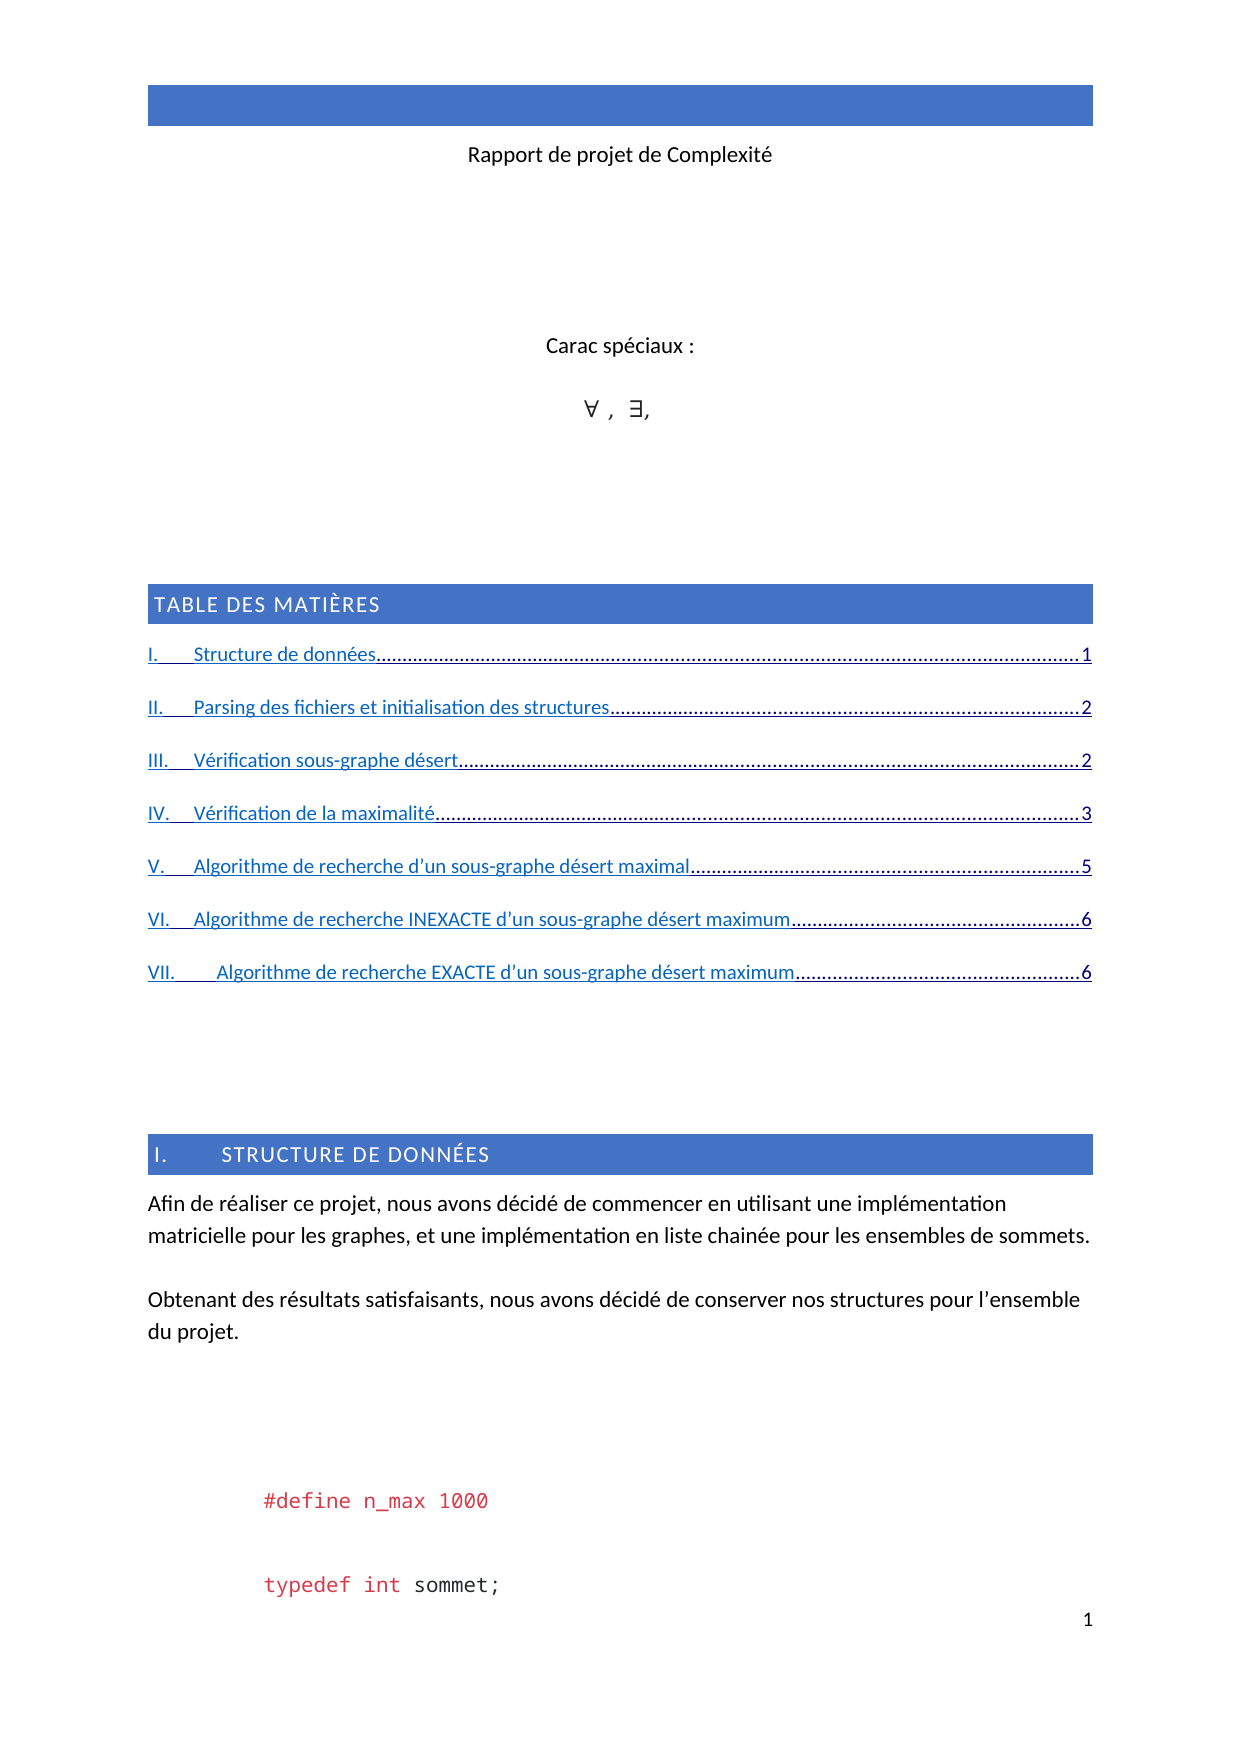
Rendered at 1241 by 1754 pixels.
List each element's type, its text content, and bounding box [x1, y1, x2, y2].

text IV. Vérification de la maximalité 3 [148, 798, 1093, 826]
text I. Structure de données 1 [148, 639, 1093, 667]
text Obtenant des résultats satisfaisants, nous avons décidé de conserver nos structures pour l’ensemble du projet. [148, 1285, 1093, 1345]
text II. Parsing des fichiers et initialisation des structures 2 [148, 692, 1093, 720]
table_cell #define n_max 1000 typedef int sommet; [248, 1474, 974, 1598]
table_header [248, 1434, 974, 1473]
text III. Vérification sous-graphe désert 2 [148, 745, 1093, 773]
subtitle I. Structure de données [154, 1140, 1086, 1168]
text ∀ , ∃, [148, 394, 1093, 422]
table_header [148, 1434, 248, 1473]
text Afin de réaliser ce projet, nous avons décidé de commencer en utilisant une implémentation matricielle pour les graphes, et une implémentation en liste chainée pour les ensembles de sommets. [148, 1189, 1093, 1249]
text V. Algorithme de recherche d’un sous-graphe désert maximal 5 [148, 851, 1093, 879]
table_cell [148, 1474, 248, 1598]
text VII. Algorithme de recherche EXACTE d’un sous-graphe désert maximum 6 [148, 957, 1093, 985]
text VI. Algorithme de recherche INEXACTE d’un sous-graphe désert maximum 6 [148, 904, 1093, 932]
text Table des matières [154, 590, 1086, 618]
text Rapport de projet de Complexité [148, 141, 1093, 168]
text Carac spéciaux : [148, 331, 1093, 359]
